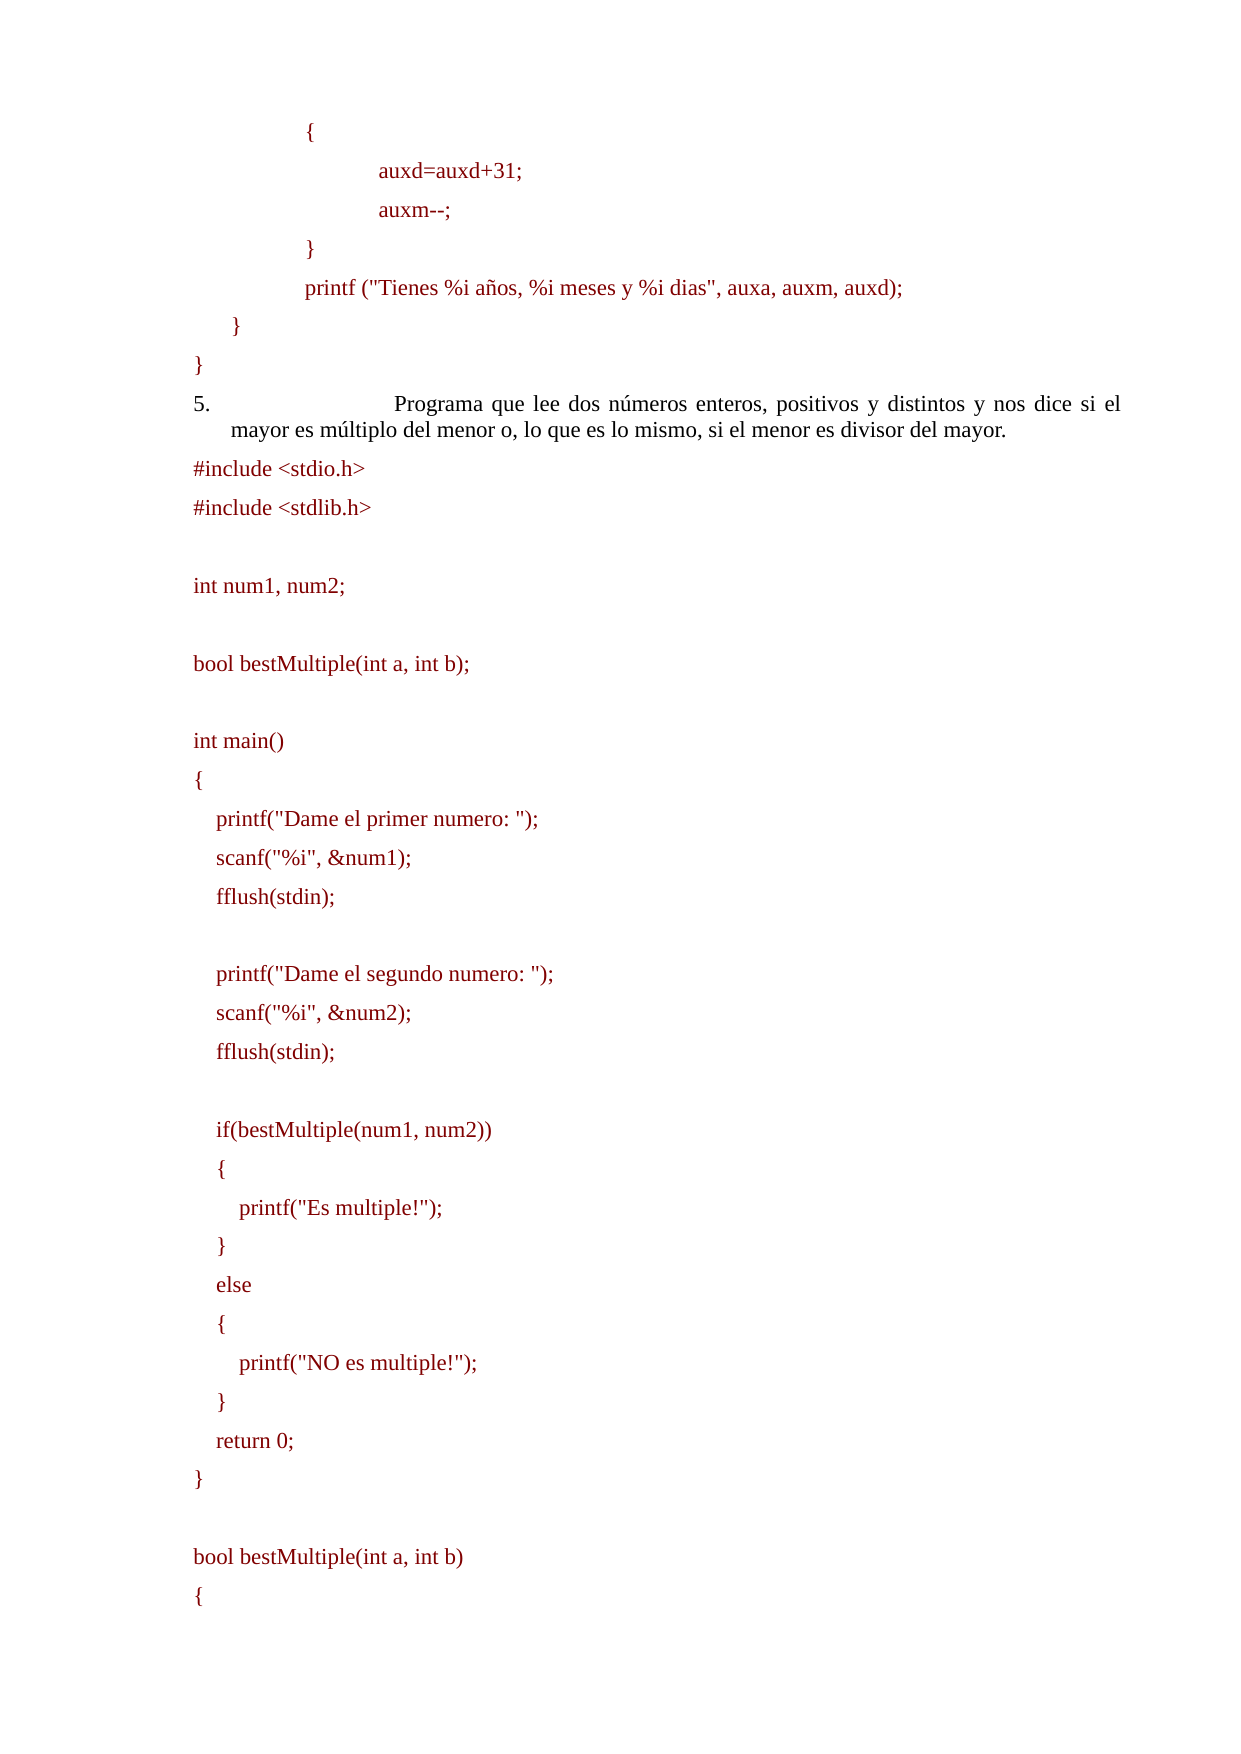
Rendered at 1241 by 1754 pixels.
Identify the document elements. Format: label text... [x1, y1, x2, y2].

text int num1, num2; [193, 572, 1122, 598]
text printf("Dame el segundo numero: "); [193, 960, 1122, 987]
text printf("NO es multiple!"); [193, 1349, 1122, 1375]
text else [193, 1271, 1122, 1298]
text printf("Es multiple!"); [193, 1193, 1122, 1220]
text } [193, 351, 1122, 378]
list Programa que lee dos números enteros, positivos y distintos y nos dice si el mayor es múltiplo del menor o, lo que es lo mismo, si el menor es divisor del mayor. [193, 390, 1122, 443]
text { [193, 1582, 1122, 1608]
text bool bestMultiple(int a, int b) [193, 1543, 1122, 1569]
text auxm--; [193, 196, 1122, 222]
text #include <stdlib.h> [193, 494, 1122, 521]
text bool bestMultiple(int a, int b); [193, 649, 1122, 676]
text } [193, 312, 1122, 339]
text } [193, 1466, 1122, 1492]
text int main() [193, 727, 1122, 754]
text #include <stdio.h> [193, 455, 1122, 482]
text } [193, 235, 1122, 261]
text { [193, 1155, 1122, 1181]
text } [193, 1388, 1122, 1414]
text fflush(stdin); [193, 1038, 1122, 1064]
text { [193, 1310, 1122, 1336]
text { [193, 118, 1122, 144]
text scanf("%i", &num2); [193, 999, 1122, 1026]
text if(bestMultiple(num1, num2)) [193, 1116, 1122, 1142]
text printf("Dame el primer numero: "); [193, 805, 1122, 831]
text { [193, 766, 1122, 792]
text fflush(stdin); [193, 883, 1122, 909]
text return 0; [193, 1427, 1122, 1453]
text } [193, 1232, 1122, 1259]
text auxd=auxd+31; [193, 157, 1122, 183]
text scanf("%i", &num1); [193, 844, 1122, 870]
text printf ("Tienes %i años, %i meses y %i dias", auxa, auxm, auxd); [193, 273, 1122, 300]
